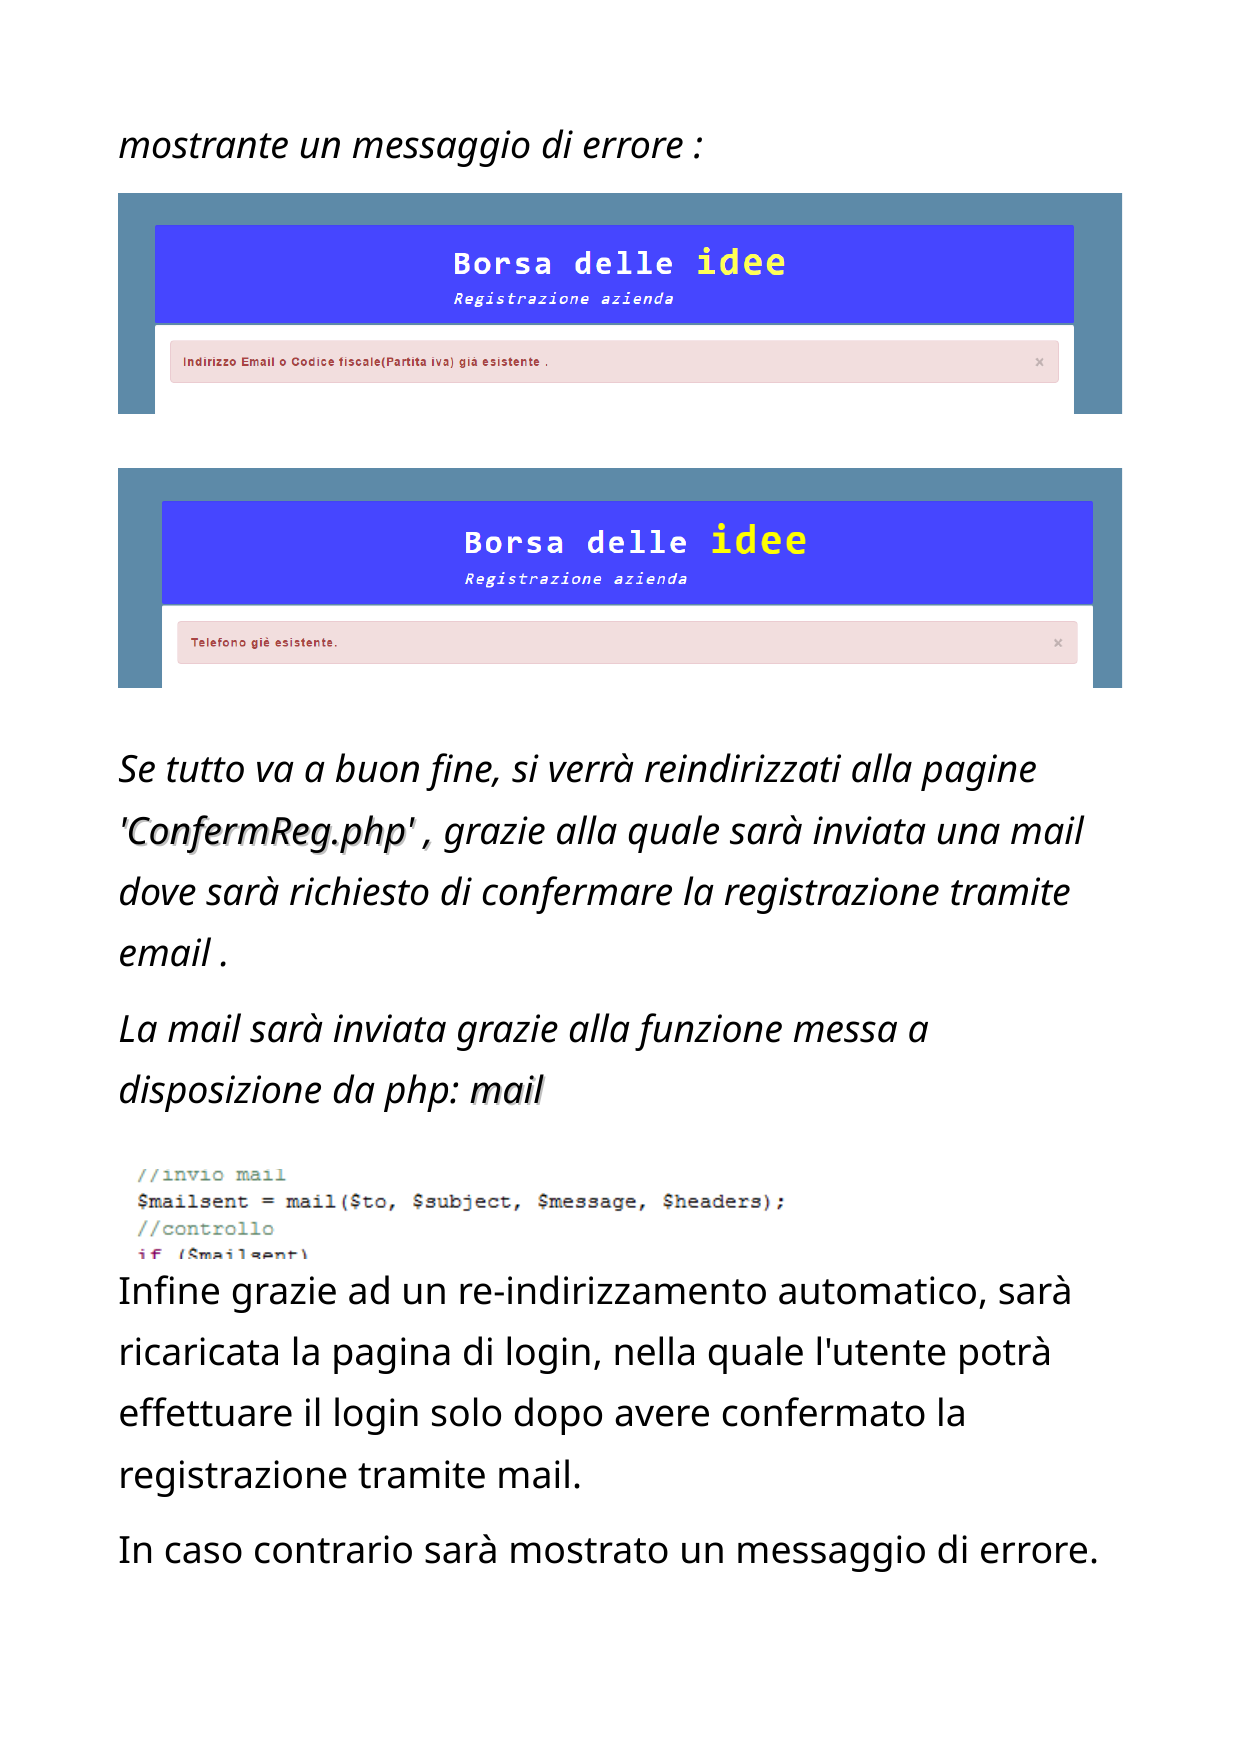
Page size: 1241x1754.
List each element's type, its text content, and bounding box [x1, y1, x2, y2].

text Se tutto va a buon fine, si verrà reindirizzati alla pagine 'ConfermReg.php' , grazie alla quale sarà inviata una mail dove sarà richiesto di confermare la registrazione tramite email . [118, 743, 1122, 977]
text mostrante un messaggio di errore : [118, 118, 1122, 169]
text In caso contrario sarà mostrato un messaggio di errore. [118, 1524, 1122, 1575]
text Infine grazie ad un re-indirizzamento automatico, sarà ricaricata la pagina di login, nella quale l'utente potrà effettuare il login solo dopo avere confermato la registrazione tramite mail. [118, 1264, 1122, 1499]
text La mail sarà inviata grazie alla funzione messa a disposizione da php: mail [118, 1002, 1122, 1114]
